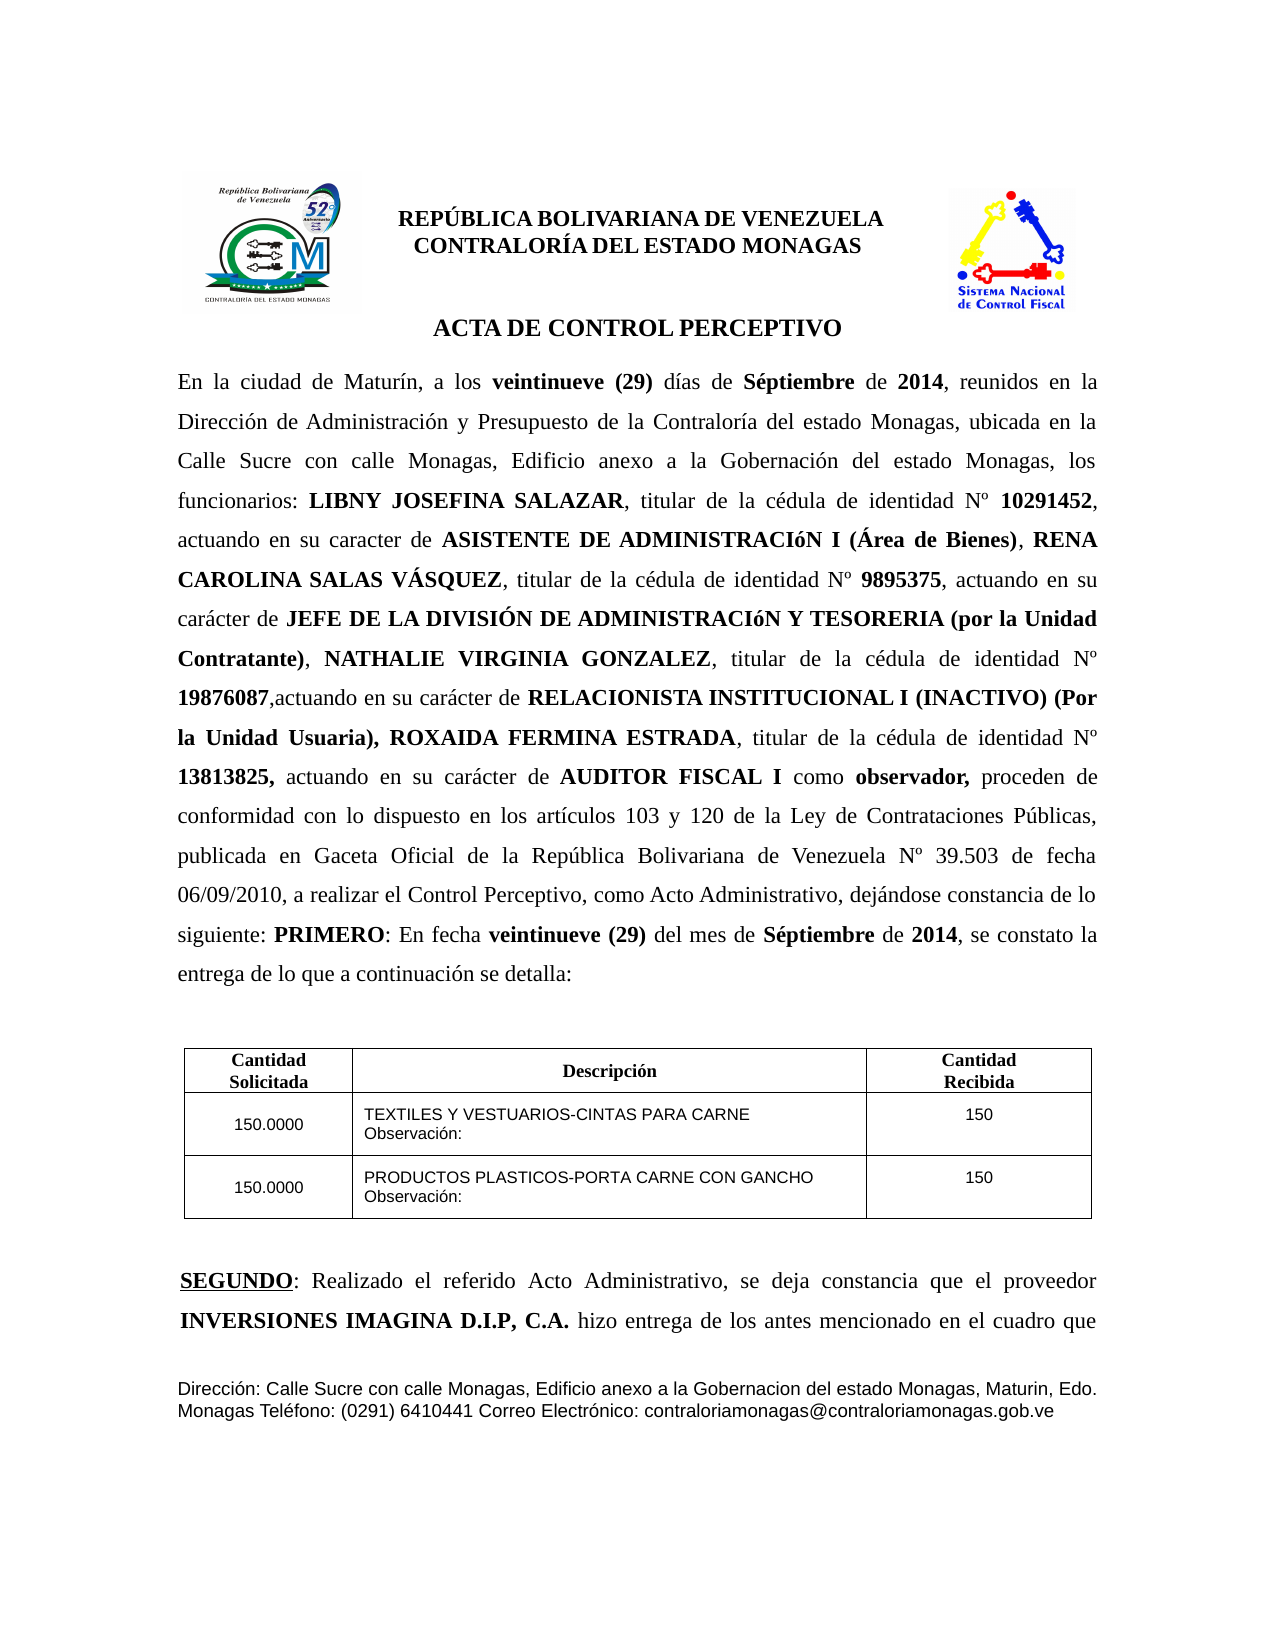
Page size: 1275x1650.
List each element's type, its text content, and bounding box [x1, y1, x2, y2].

table_cell PRODUCTOS PLASTICOS-PORTA CARNE CON GANCHO Observación: [353, 1156, 866, 1218]
picture [182, 171, 363, 314]
table_header Descripción [353, 1049, 866, 1092]
table_cell TEXTILES Y VESTUARIOS-CINTAS PARA CARNE Observación: [353, 1093, 866, 1155]
table_cell 150.0000 [185, 1093, 352, 1155]
picture [948, 188, 1076, 312]
table_header Cantidad Solicitada [185, 1049, 352, 1092]
table_header Cantidad Recibida [867, 1049, 1091, 1092]
text En la ciudad de Maturín, a los veintinueve (29) días de Séptiembre de 2014, reunidos en la Dirección de Administración y Presupuesto de la Contraloría del estado Monagas, ubicada en la Calle Sucre con calle Monagas, Edificio anexo a la Gobernación del estado Monagas, los funcionarios: LIBNY JOSEFINA SALAZAR, titular de la cédula de identidad Nº 10291452, actuando en su caracter de ASISTENTE DE ADMINISTRACIóN I (Área de Bienes), RENA CAROLINA SALAS VÁSQUEZ, titular de la cédula de identidad Nº 9895375, actuando en su carácter de JEFE DE LA DIVISIÓN DE ADMINISTRACIóN Y TESORERIA (por la Unidad Contratante), NATHALIE VIRGINIA GONZALEZ, titular de la cédula de identidad Nº 19876087,actuando en su carácter de RELACIONISTA INSTITUCIONAL I (INACTIVO) (Por la Unidad Usuaria), ROXAIDA FERMINA ESTRADA, titular de la cédula de identidad Nº 13813825, actuando en su carácter de AUDITOR FISCAL I como observador, proceden de conformidad con lo dispuesto en los artículos 103 y 120 de la Ley de Contrataciones Públicas, publicada en Gaceta Oficial de la República Bolivariana de Venezuela Nº 39.503 de fecha 06/09/2010, a realizar el Control Perceptivo, como Acto Administrativo, dejándose constancia de lo siguiente: PRIMERO: En fecha veintinueve (29) del mes de Séptiembre de 2014, se constato la entrega de lo que a continuación se detalla: [177, 368, 1098, 987]
table_cell 150 [867, 1156, 1091, 1218]
table_cell 150.0000 [185, 1156, 352, 1218]
text SEGUNDO: Realizado el referido Acto Administrativo, se deja constancia que el proveedor INVERSIONES IMAGINA D.I.P, C.A. hizo entrega de los antes mencionado en el cuadro que [180, 1267, 1098, 1333]
table_cell 150 [867, 1093, 1091, 1155]
text ACTA DE CONTROL PERCEPTIVO [177, 313, 1098, 342]
